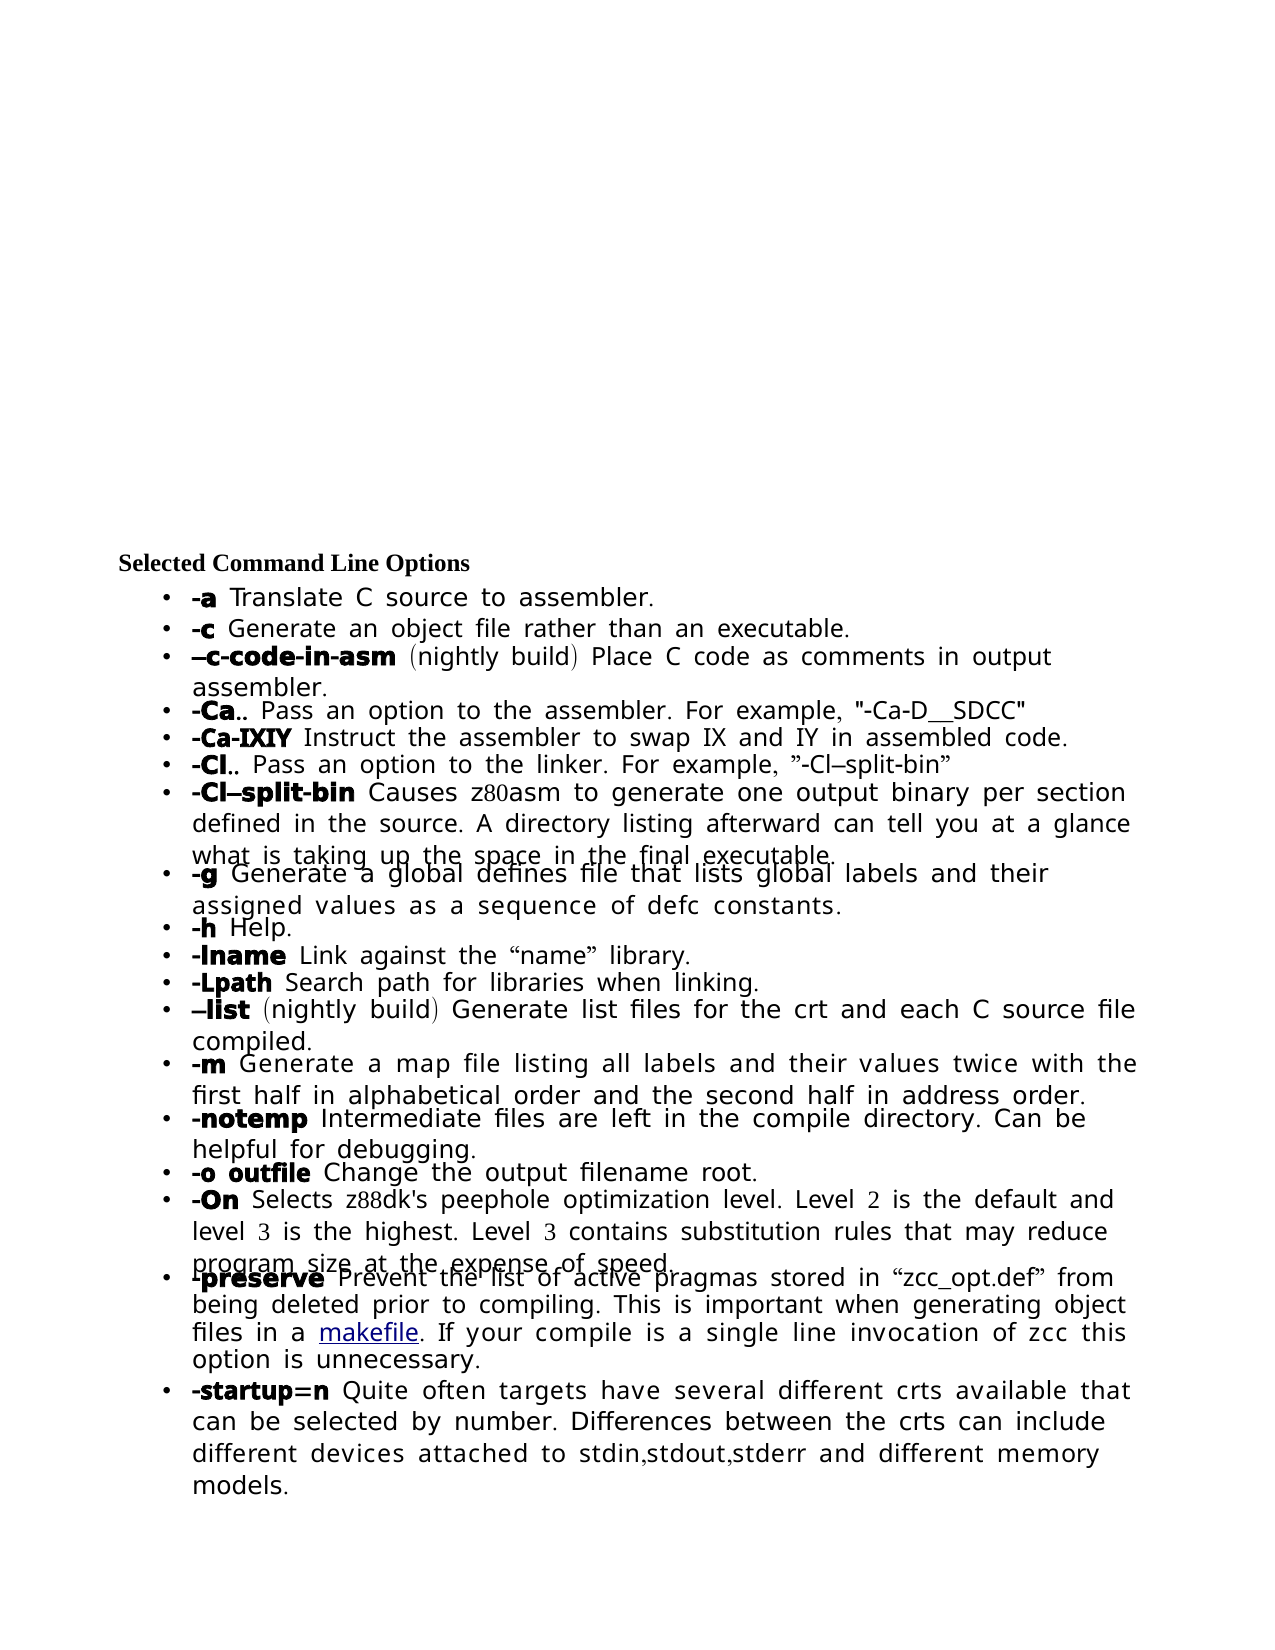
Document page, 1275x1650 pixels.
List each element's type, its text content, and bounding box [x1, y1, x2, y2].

list -c Generate an object file rather than an executable. [162, 617, 1157, 639]
list -Cl.. Pass an option to the linker. For example, ”-Cl–split-bin” [162, 753, 1157, 775]
list -h Help. [162, 916, 1157, 938]
subtitle Selected Command Line Options [118, 548, 1157, 577]
list -o outfile Change the output filename root. [162, 1161, 1157, 1183]
list –c-code-in-asm (nightly build) Place C code as comments in output assembler. [162, 644, 1157, 694]
list -lname Link against the “name” library. [162, 943, 1157, 966]
list -Cl–split-bin Causes z80asm to generate one output binary per section defined in the source. A directory listing afterward can tell you at a glance what is taking up the space in the final executable. [162, 780, 1157, 857]
list -g Generate a global defines file that lists global labels and their assigned values as a sequence of defc constants. [162, 861, 1157, 911]
list –list (nightly build) Generate list files for the crt and each C source file compiled. [162, 997, 1157, 1047]
list -m Generate a map file listing all labels and their values twice with the first half in alphabetical order and the second half in address order. [162, 1052, 1157, 1102]
list -startup=n Quite often targets have several different crts available that can be selected by number. Differences between the crts can include different devices attached to stdin,stdout,stderr and different memory models. [162, 1378, 1157, 1482]
list -preserve Prevent the list of active pragmas stored in “zcc_opt.def” from being deleted prior to compiling. This is important when generating object files in a makefile. If your compile is a single line invocation of zcc this option is unnecessary. [162, 1269, 1157, 1373]
list -Ca-IXIY Instruct the assembler to swap IX and IY in assembled code. [162, 726, 1157, 748]
list -On Selects z88dk's peephole optimization level. Level 2 is the default and level 3 is the highest. Level 3 contains substitution rules that may reduce program size at the expense of speed. [162, 1188, 1157, 1265]
list -Ca.. Pass an option to the assembler. For example, "-Ca-D__SDCC" [162, 698, 1157, 721]
list -Lpath Search path for libraries when linking. [162, 970, 1157, 993]
list -a Translate C source to assembler. [162, 589, 1157, 612]
list -notemp Intermediate files are left in the compile directory. Can be helpful for debugging. [162, 1106, 1157, 1156]
